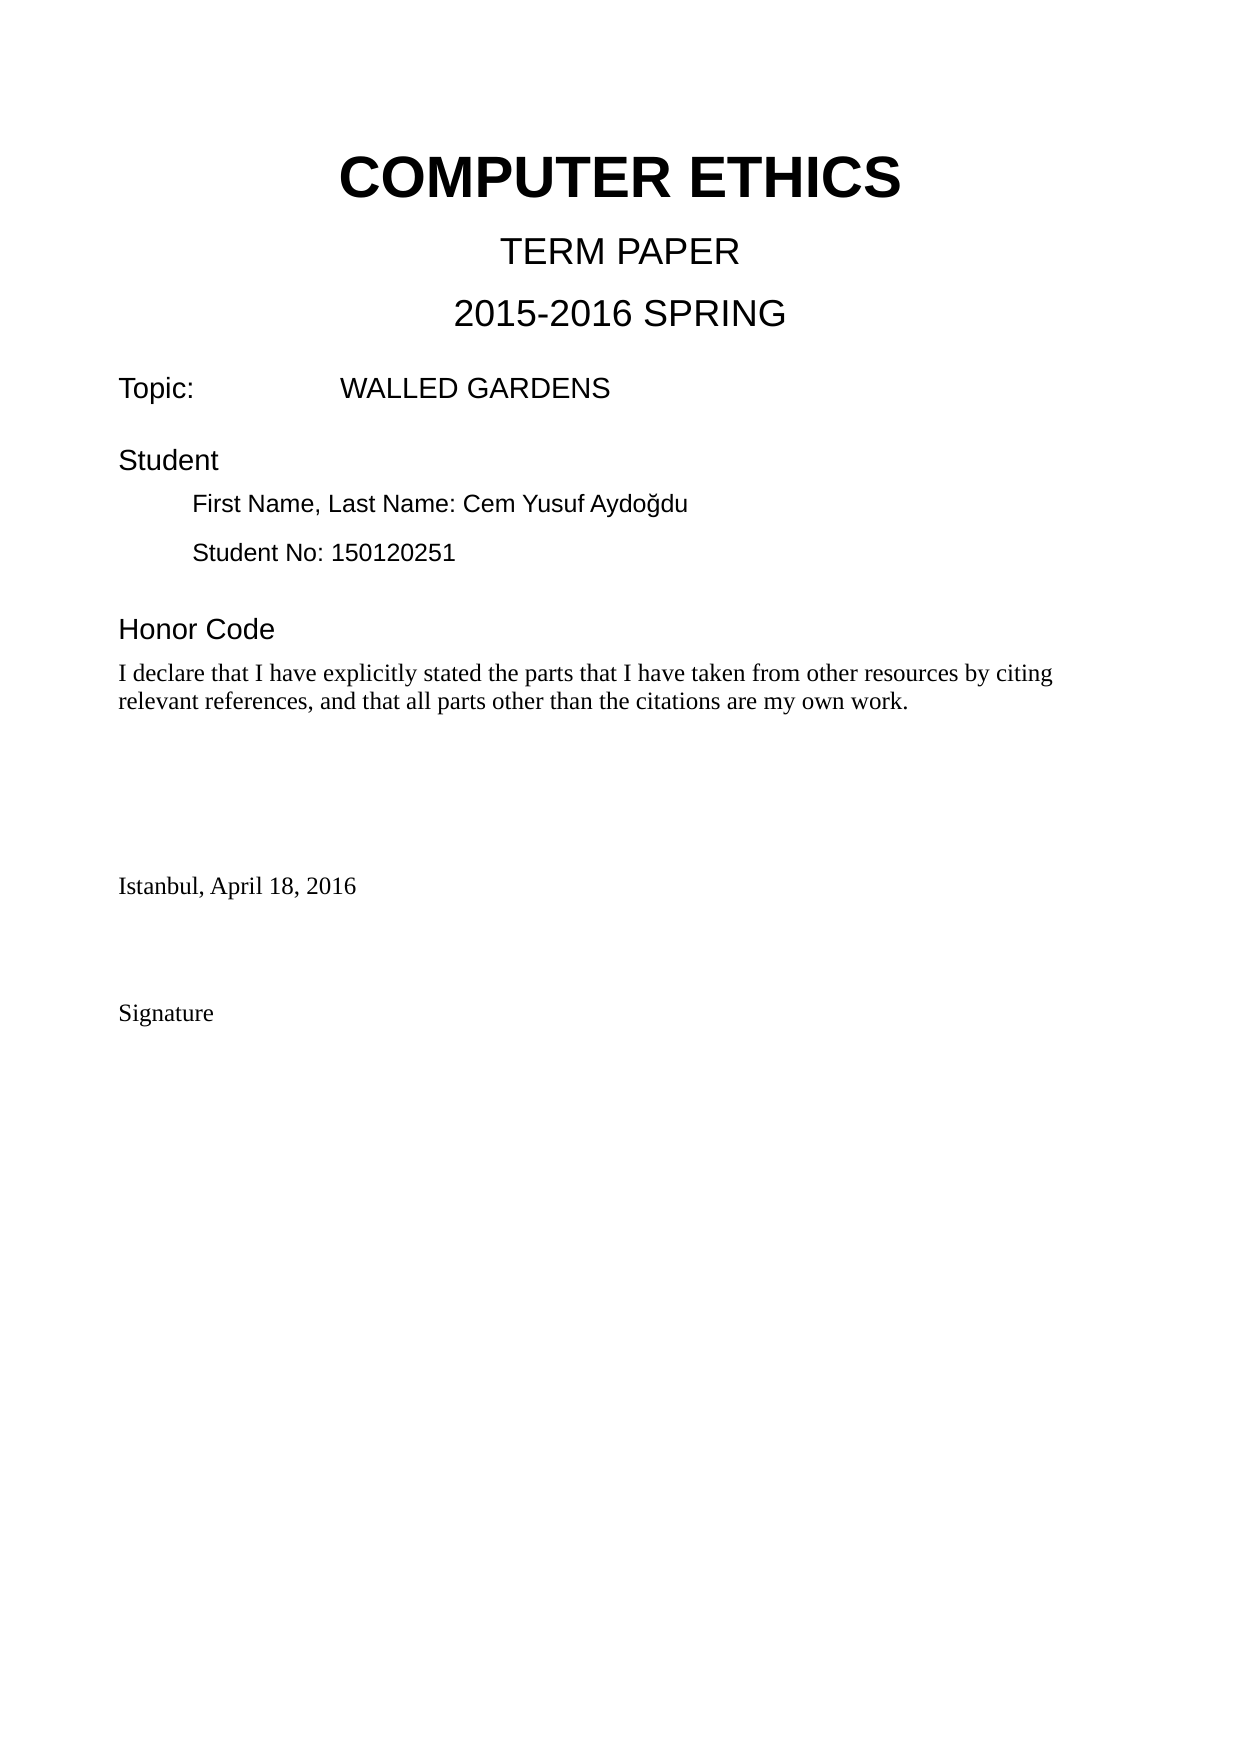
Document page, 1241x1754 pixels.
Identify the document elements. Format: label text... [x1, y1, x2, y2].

subtitle TERM PAPER [118, 229, 1122, 272]
text First Name, Last Name: Cem Yusuf Aydoğdu [118, 488, 1122, 517]
text Istanbul, April 18, 2016 [118, 871, 1122, 899]
subtitle Honor Code [118, 612, 1122, 645]
text I declare that I have explicitly stated the parts that I have taken from other resources by citing relevant references, and that all parts other than the citations are my own work. [118, 658, 1122, 715]
subtitle Student [118, 442, 1122, 476]
text Student No: 150120251 [118, 538, 1122, 566]
text Signature [118, 998, 1122, 1026]
title COMPUTER ETHICS [118, 143, 1122, 210]
subtitle 2015-2016 SPRING [118, 291, 1122, 334]
subtitle Topic: WALLED GARDENS [118, 371, 1122, 405]
